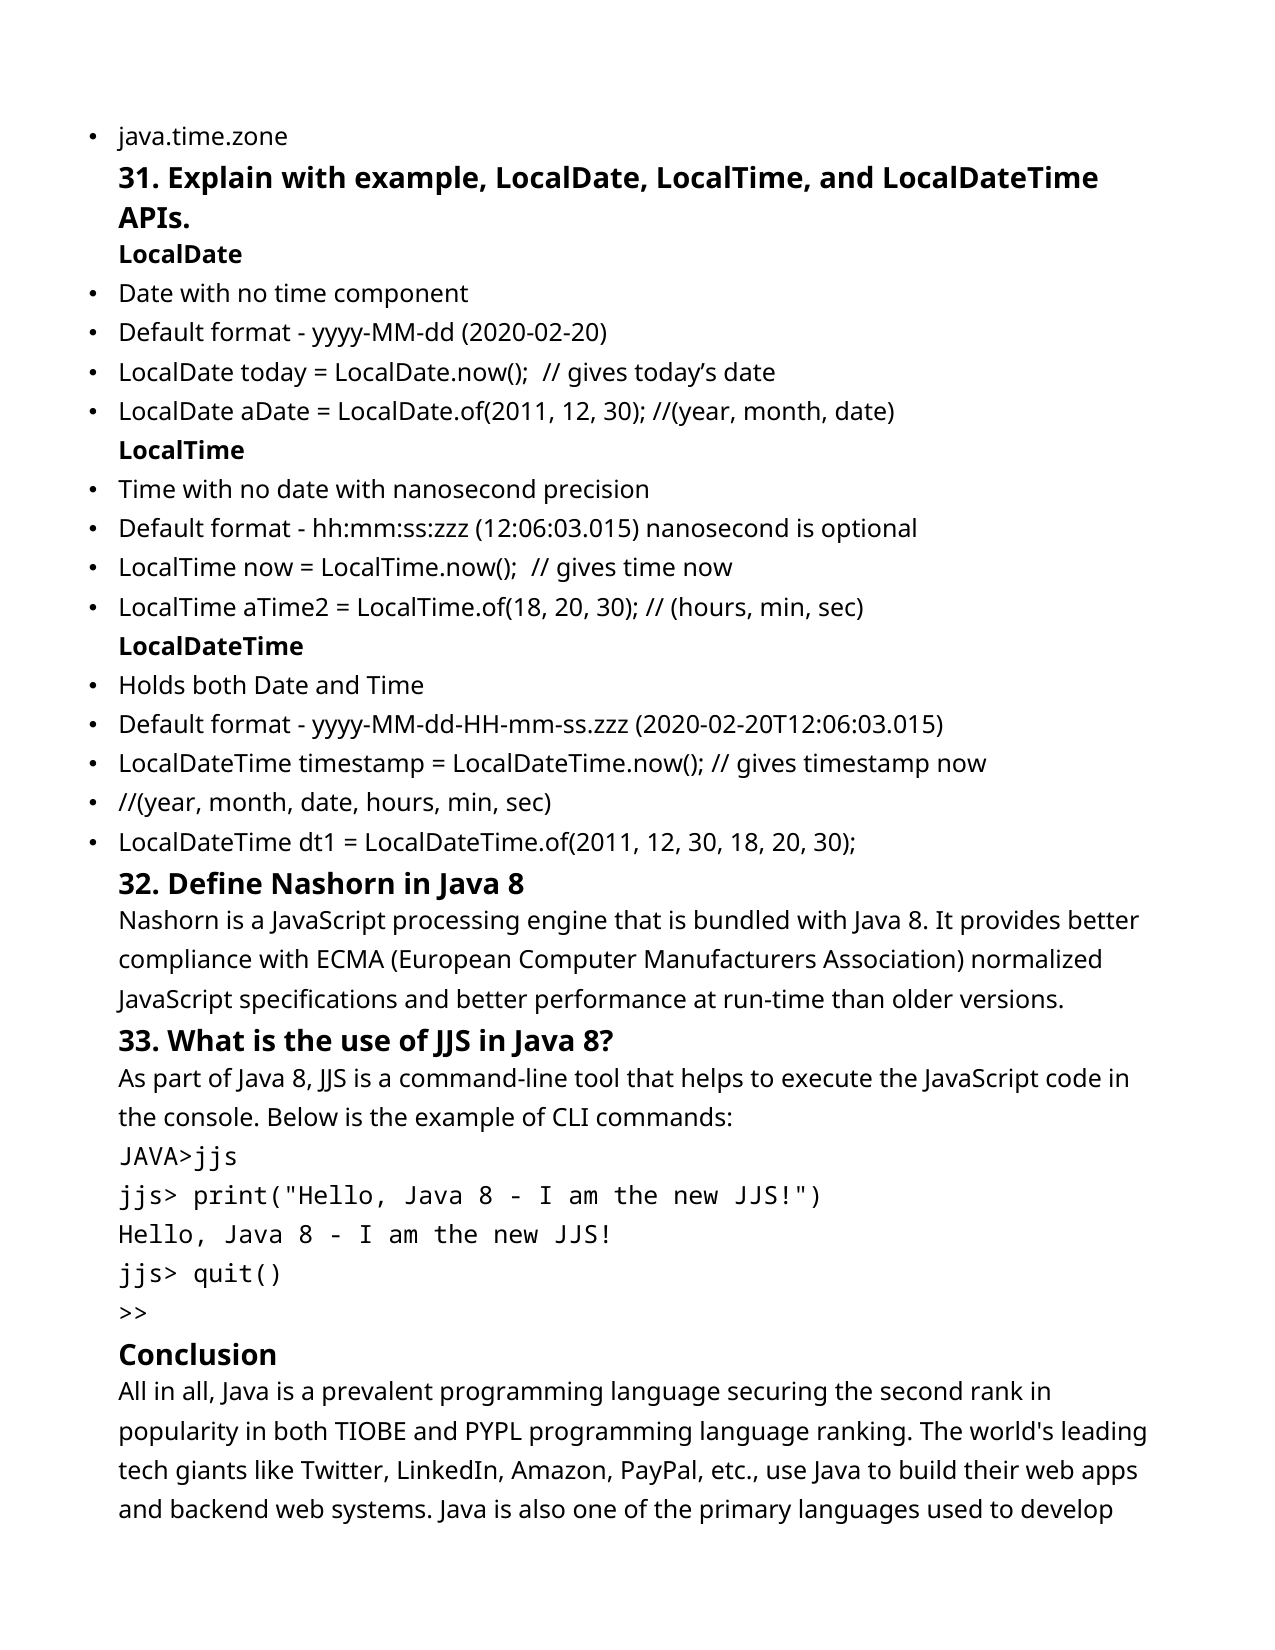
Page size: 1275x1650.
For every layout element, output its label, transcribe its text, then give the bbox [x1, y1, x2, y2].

text Nashorn is a JavaScript processing engine that is bundled with Java 8. It provides better compliance with ECMA (European Computer Manufacturers Association) normalized JavaScript specifications and better performance at run-time than older versions. [118, 903, 1157, 1015]
list Time with no date with nanosecond precision [118, 472, 1157, 506]
text LocalDateTime [118, 628, 1157, 662]
list java.time.zone [118, 118, 1157, 152]
list Default format - hh:mm:ss:zzz (12:06:03.015) nanosecond is optional [118, 511, 1157, 545]
subtitle 33. What is the use of JJS in Java 8? [118, 1021, 1157, 1060]
list Holds both Date and Time [118, 667, 1157, 702]
list Default format - yyyy-MM-dd (2020-02-20) [118, 315, 1157, 349]
list LocalTime now = LocalTime.now(); // gives time now [118, 550, 1157, 584]
list LocalDate today = LocalDate.now(); // gives today’s date [118, 354, 1157, 388]
list LocalDateTime timestamp = LocalDateTime.now(); // gives timestamp now [118, 746, 1157, 780]
subtitle 31. Explain with example, LocalDate, LocalTime, and LocalDateTime APIs. [118, 157, 1157, 237]
list LocalDateTime dt1 = LocalDateTime.of(2011, 12, 30, 18, 20, 30); [118, 824, 1157, 858]
list Default format - yyyy-MM-dd-HH-mm-ss.zzz (2020-02-20T12:06:03.015) [118, 707, 1157, 741]
text All in all, Java is a prevalent programming language securing the second rank in popularity in both TIOBE and PYPL programming language ranking. The world's leading tech giants like Twitter, LinkedIn, Amazon, PayPal, etc., use Java to build their web apps and backend web systems. Java is also one of the primary languages used to develop [118, 1374, 1157, 1526]
subtitle 32. Define Nashorn in Java 8 [118, 863, 1157, 903]
list LocalDate aDate = LocalDate.of(2011, 12, 30); //(year, month, date) [118, 393, 1157, 427]
text As part of Java 8, JJS is a command-line tool that helps to execute the JavaScript code in the console. Below is the example of CLI commands: [118, 1060, 1157, 1133]
subtitle Conclusion [118, 1334, 1157, 1374]
text LocalTime [118, 432, 1157, 467]
list Date with no time component [118, 276, 1157, 310]
text LocalDate [118, 237, 1157, 271]
list //(year, month, date, hours, min, sec) [118, 785, 1157, 819]
text JAVA>jjs jjs> print("Hello, Java 8 - I am the new JJS!") Hello, Java 8 - I am the new JJS! jjs> quit() >> [118, 1138, 1157, 1329]
list LocalTime aTime2 = LocalTime.of(18, 20, 30); // (hours, min, sec) [118, 589, 1157, 623]
